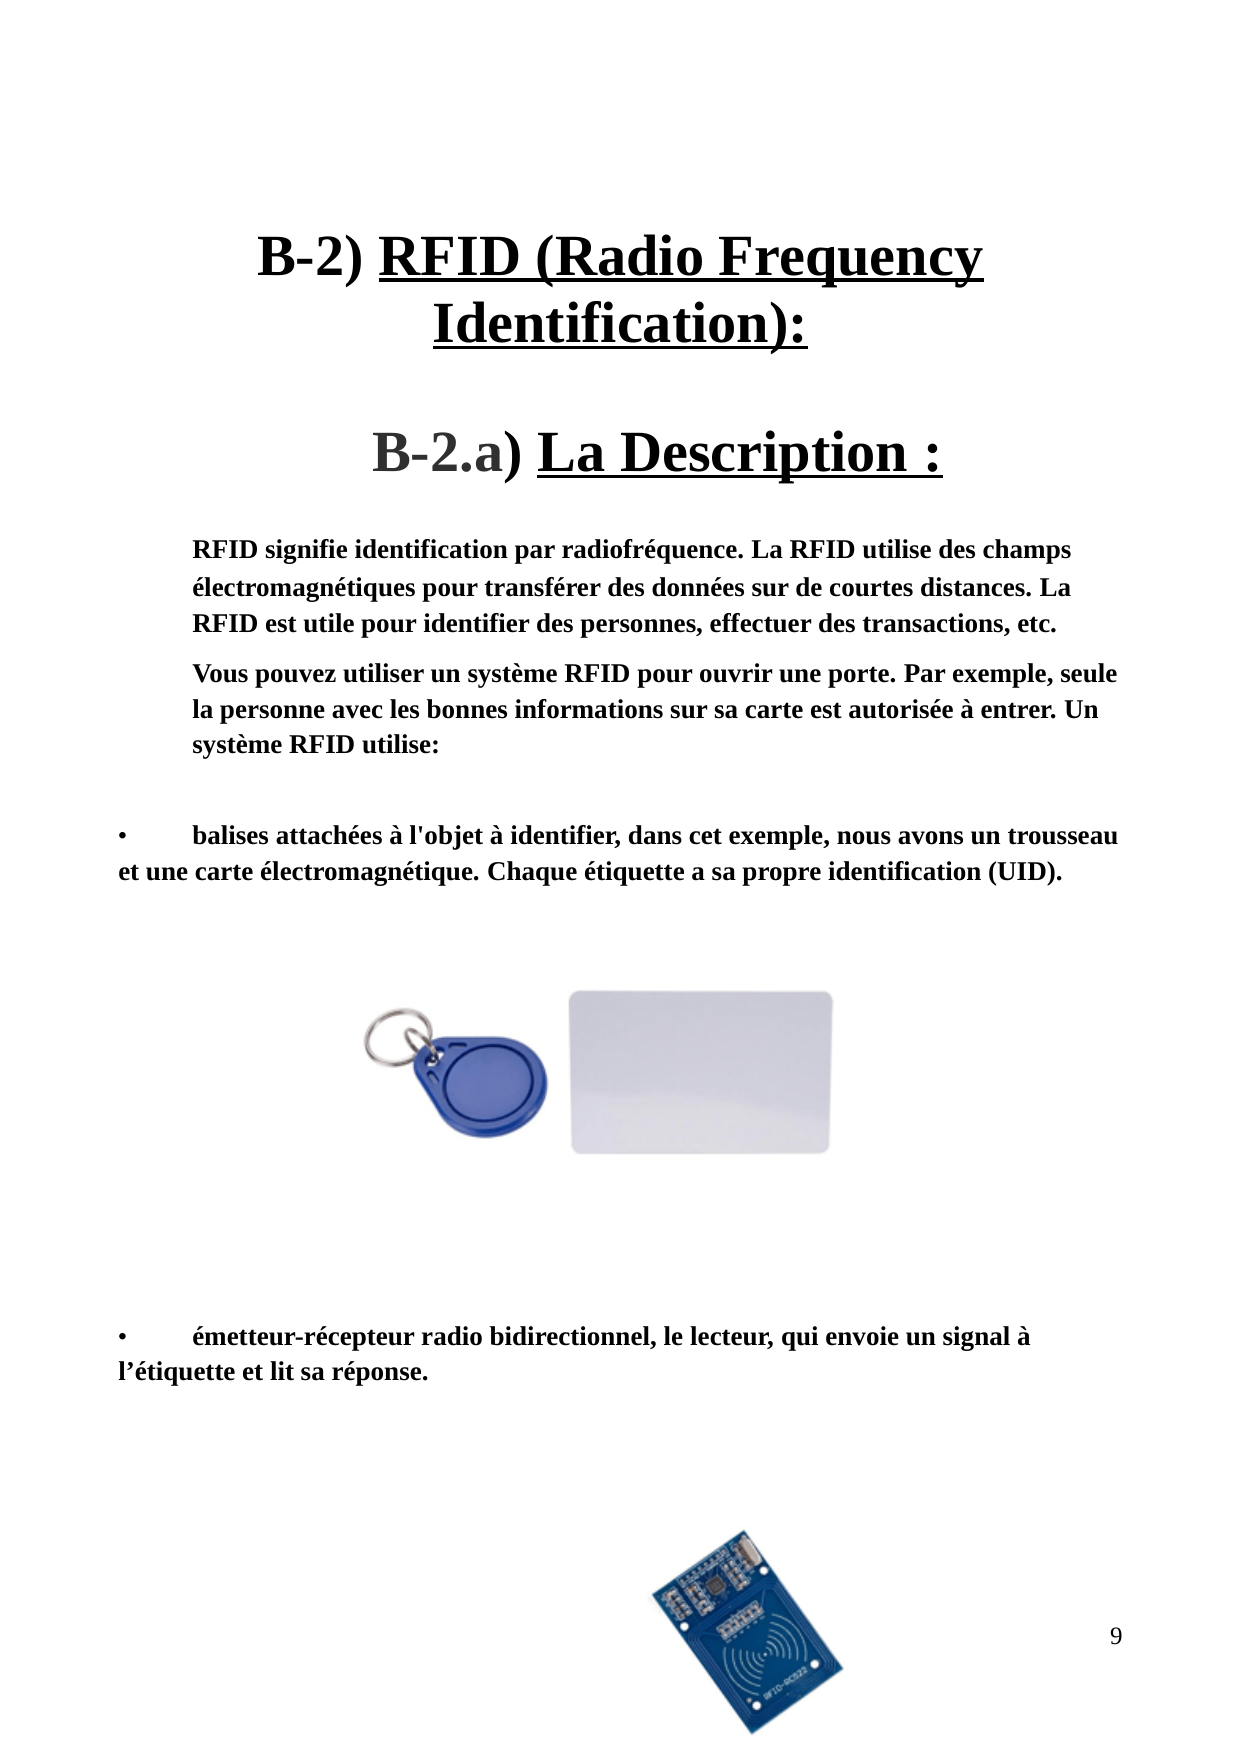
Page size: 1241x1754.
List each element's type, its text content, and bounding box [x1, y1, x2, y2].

picture [588, 1508, 924, 1754]
text RFID signifie identification par radiofréquence. La RFID utilise des champs électromagnétiques pour transférer des données sur de courtes distances. La RFID est utile pour identifier des personnes, effectuer des transactions, etc. [118, 484, 1122, 638]
picture [317, 961, 923, 1159]
text Vous pouvez utiliser un système RFID pour ouvrir une porte. Par exemple, seule la personne avec les bonnes informations sur sa carte est autorisée à entrer. Un système RFID utilise: [118, 657, 1122, 759]
list émetteur-récepteur radio bidirectionnel, le lecteur, qui envoie un signal à l’étiquette et lit sa réponse. [118, 1319, 1122, 1386]
subtitle B-2.a) La Description : [118, 417, 1122, 484]
subtitle B-2) RFID (Radio Frequency Identification): [118, 221, 1122, 355]
list balises attachées à l'objet à identifier, dans cet exemple, nous avons un trousseau et une carte électromagnétique. Chaque étiquette a sa propre identification (UID). [118, 819, 1122, 886]
